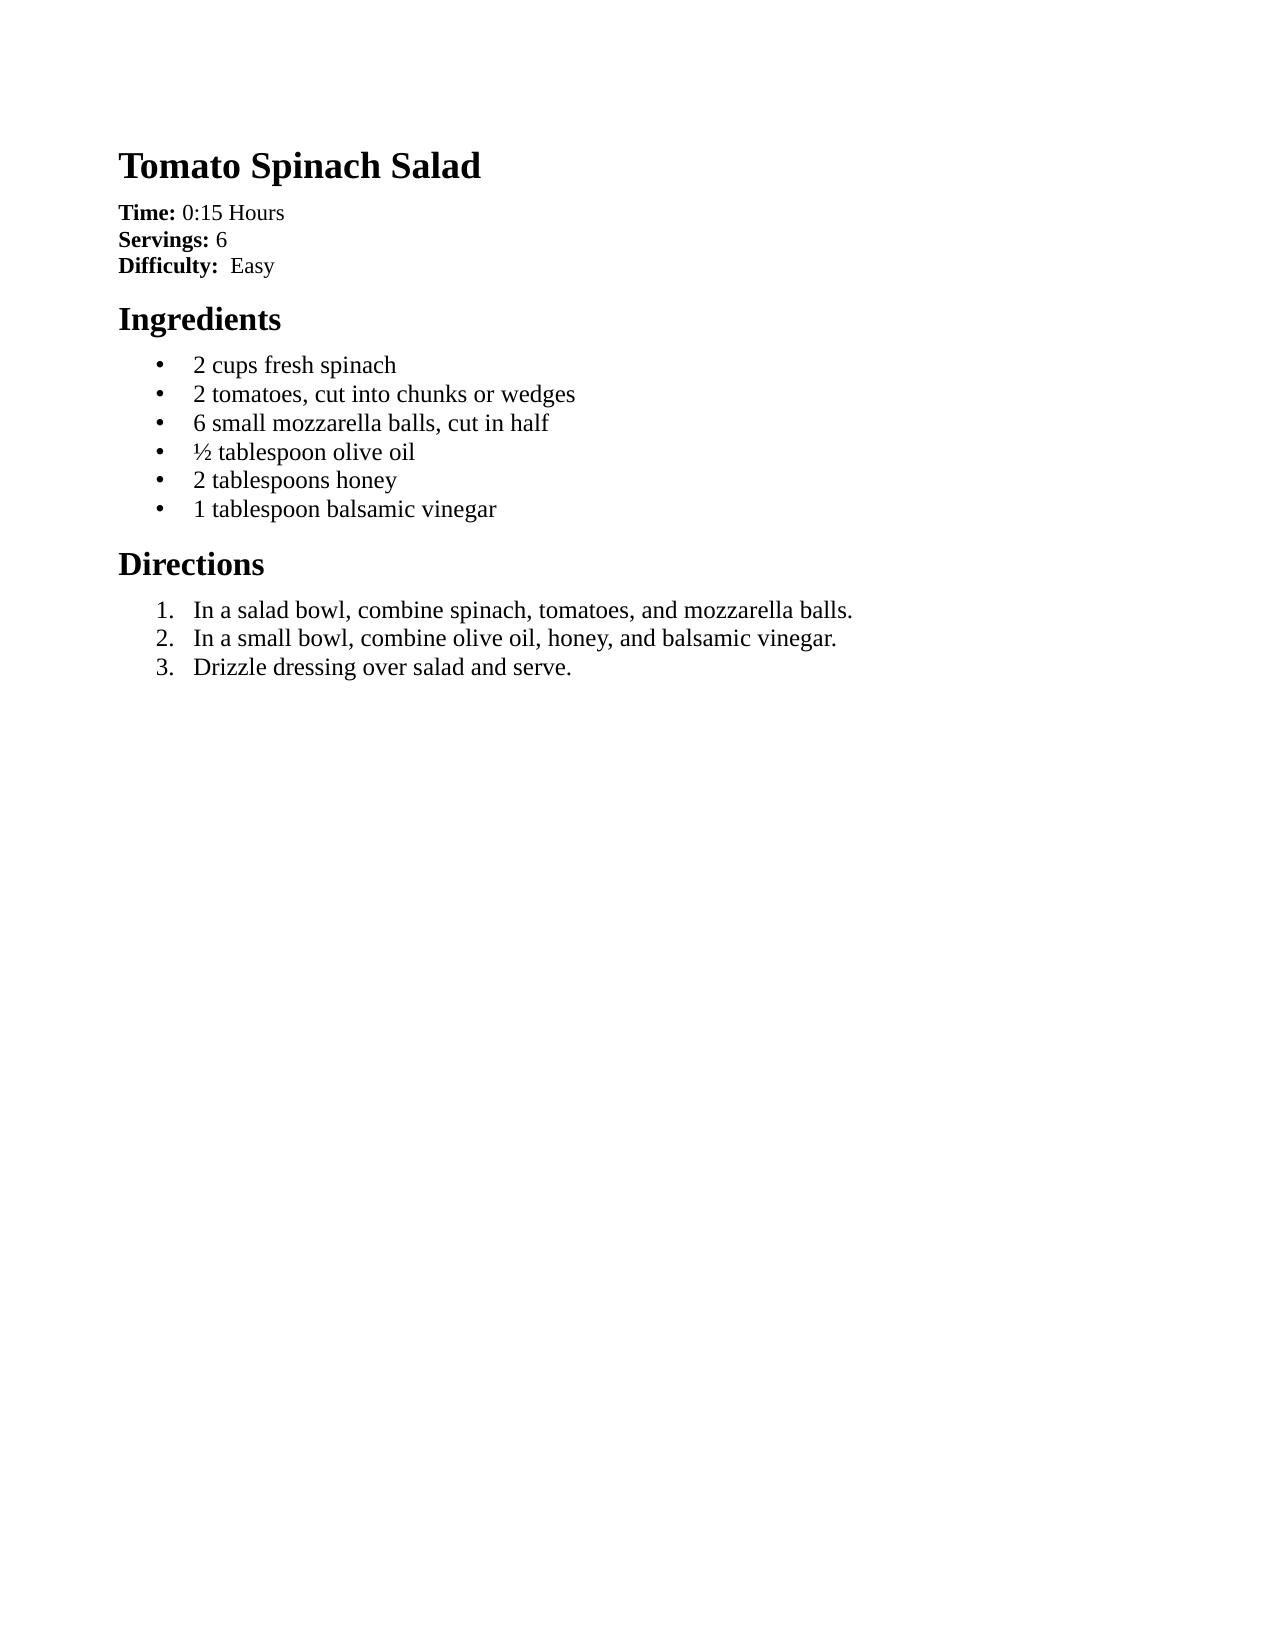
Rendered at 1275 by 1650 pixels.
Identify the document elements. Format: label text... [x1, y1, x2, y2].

list In a small bowl, combine olive oil, honey, and balsamic vinegar. [156, 623, 1157, 652]
list Drizzle dressing over salad and serve. [156, 652, 1157, 681]
subtitle Tomato Spinach Salad [118, 143, 1157, 187]
list 2 cups fresh spinach [156, 350, 1157, 379]
list 2 tablespoons honey [156, 465, 1157, 494]
text Time: 0:15 Hours [118, 199, 1157, 226]
subtitle Ingredients [118, 299, 1157, 338]
subtitle Directions [118, 544, 1157, 582]
list 6 small mozzarella balls, cut in half [156, 408, 1157, 437]
list ½ tablespoon olive oil [156, 437, 1157, 465]
list 2 tomatoes, cut into chunks or wedges [156, 379, 1157, 408]
text Servings: 6 [118, 226, 1157, 252]
text Difficulty: Easy [118, 252, 1157, 278]
list 1 tablespoon balsamic vinegar [156, 494, 1157, 523]
list In a salad bowl, combine spinach, tomatoes, and mozzarella balls. [156, 595, 1157, 623]
